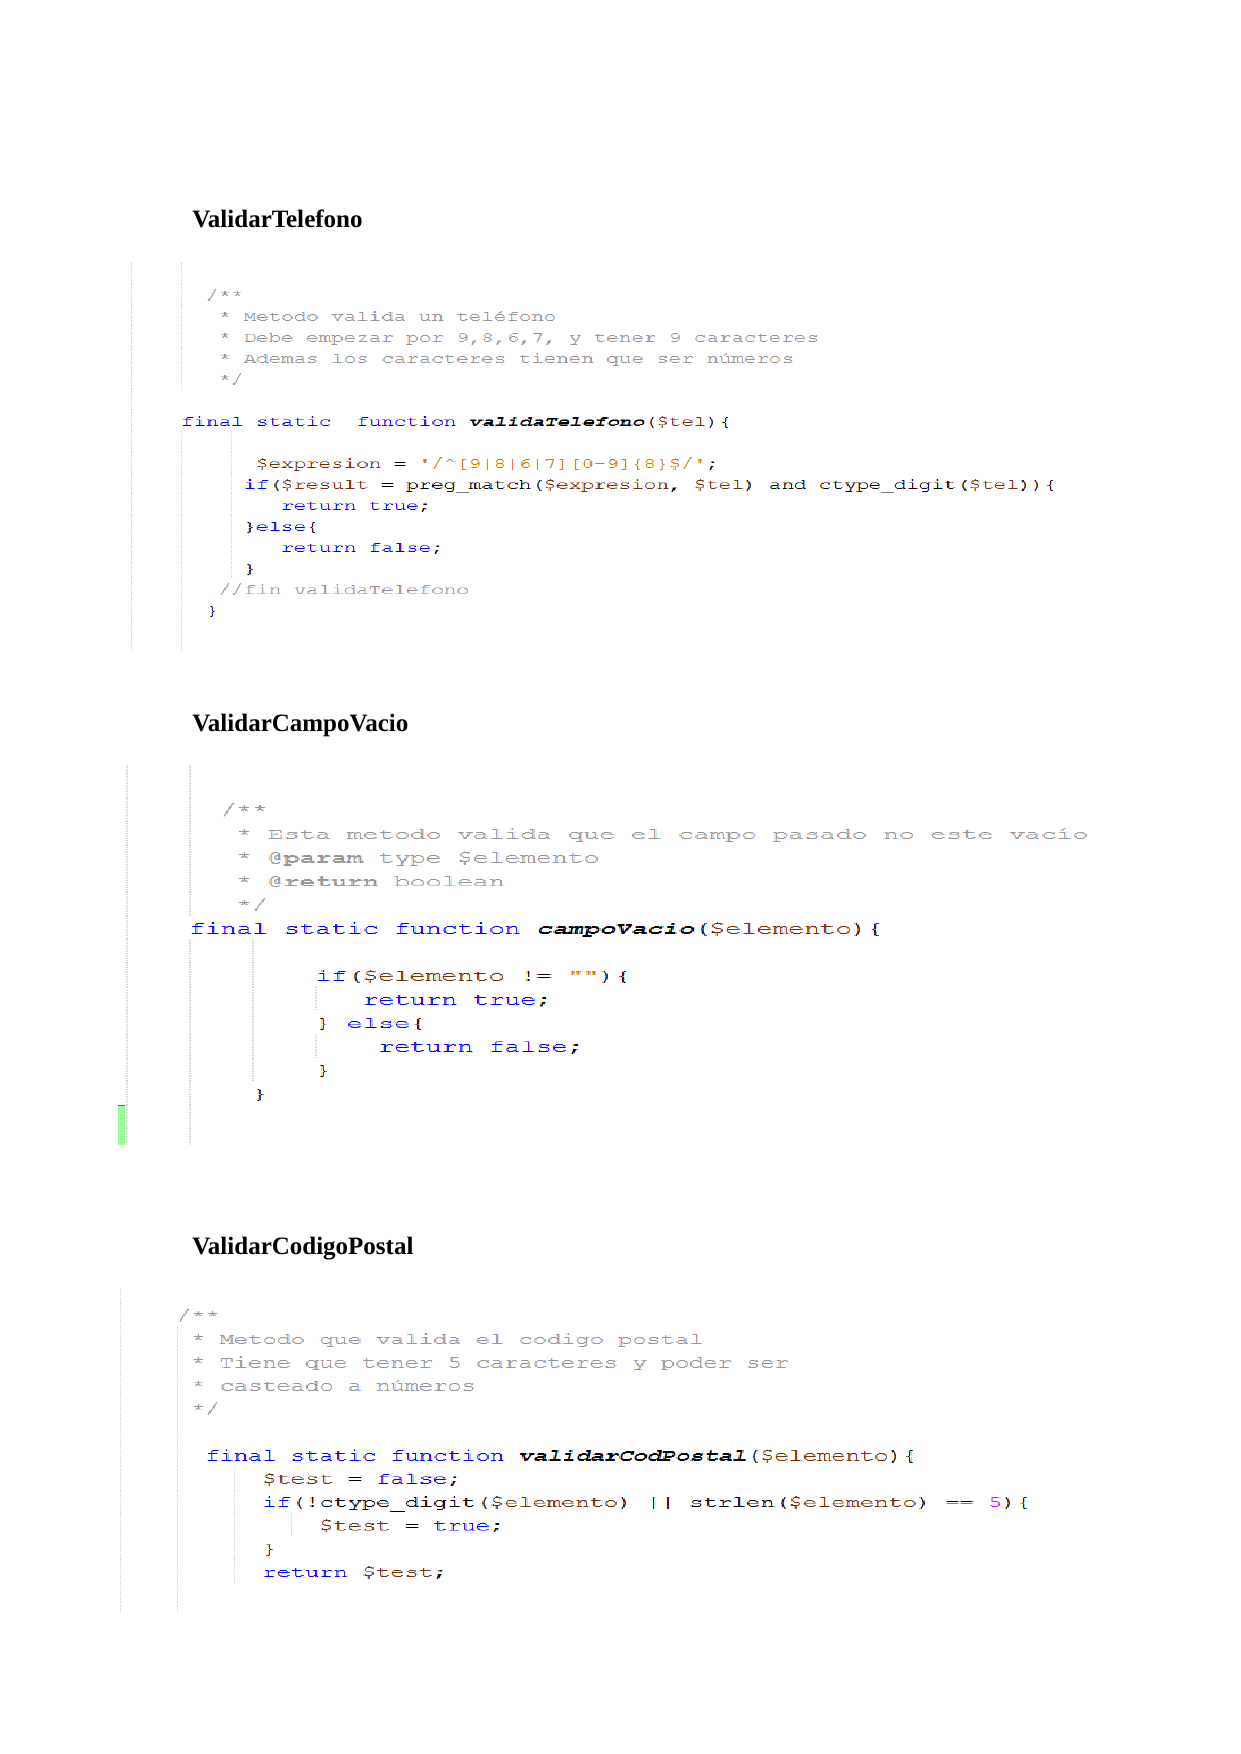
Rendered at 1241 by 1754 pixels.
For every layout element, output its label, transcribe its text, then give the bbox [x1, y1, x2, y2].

text ValidarCodigoPostal [118, 1231, 1122, 1259]
picture [118, 1288, 1123, 1612]
picture [118, 765, 1123, 1145]
text ValidarCampoVacio [118, 708, 1122, 737]
picture [118, 261, 1123, 651]
text ValidarTelefono [118, 204, 1122, 233]
